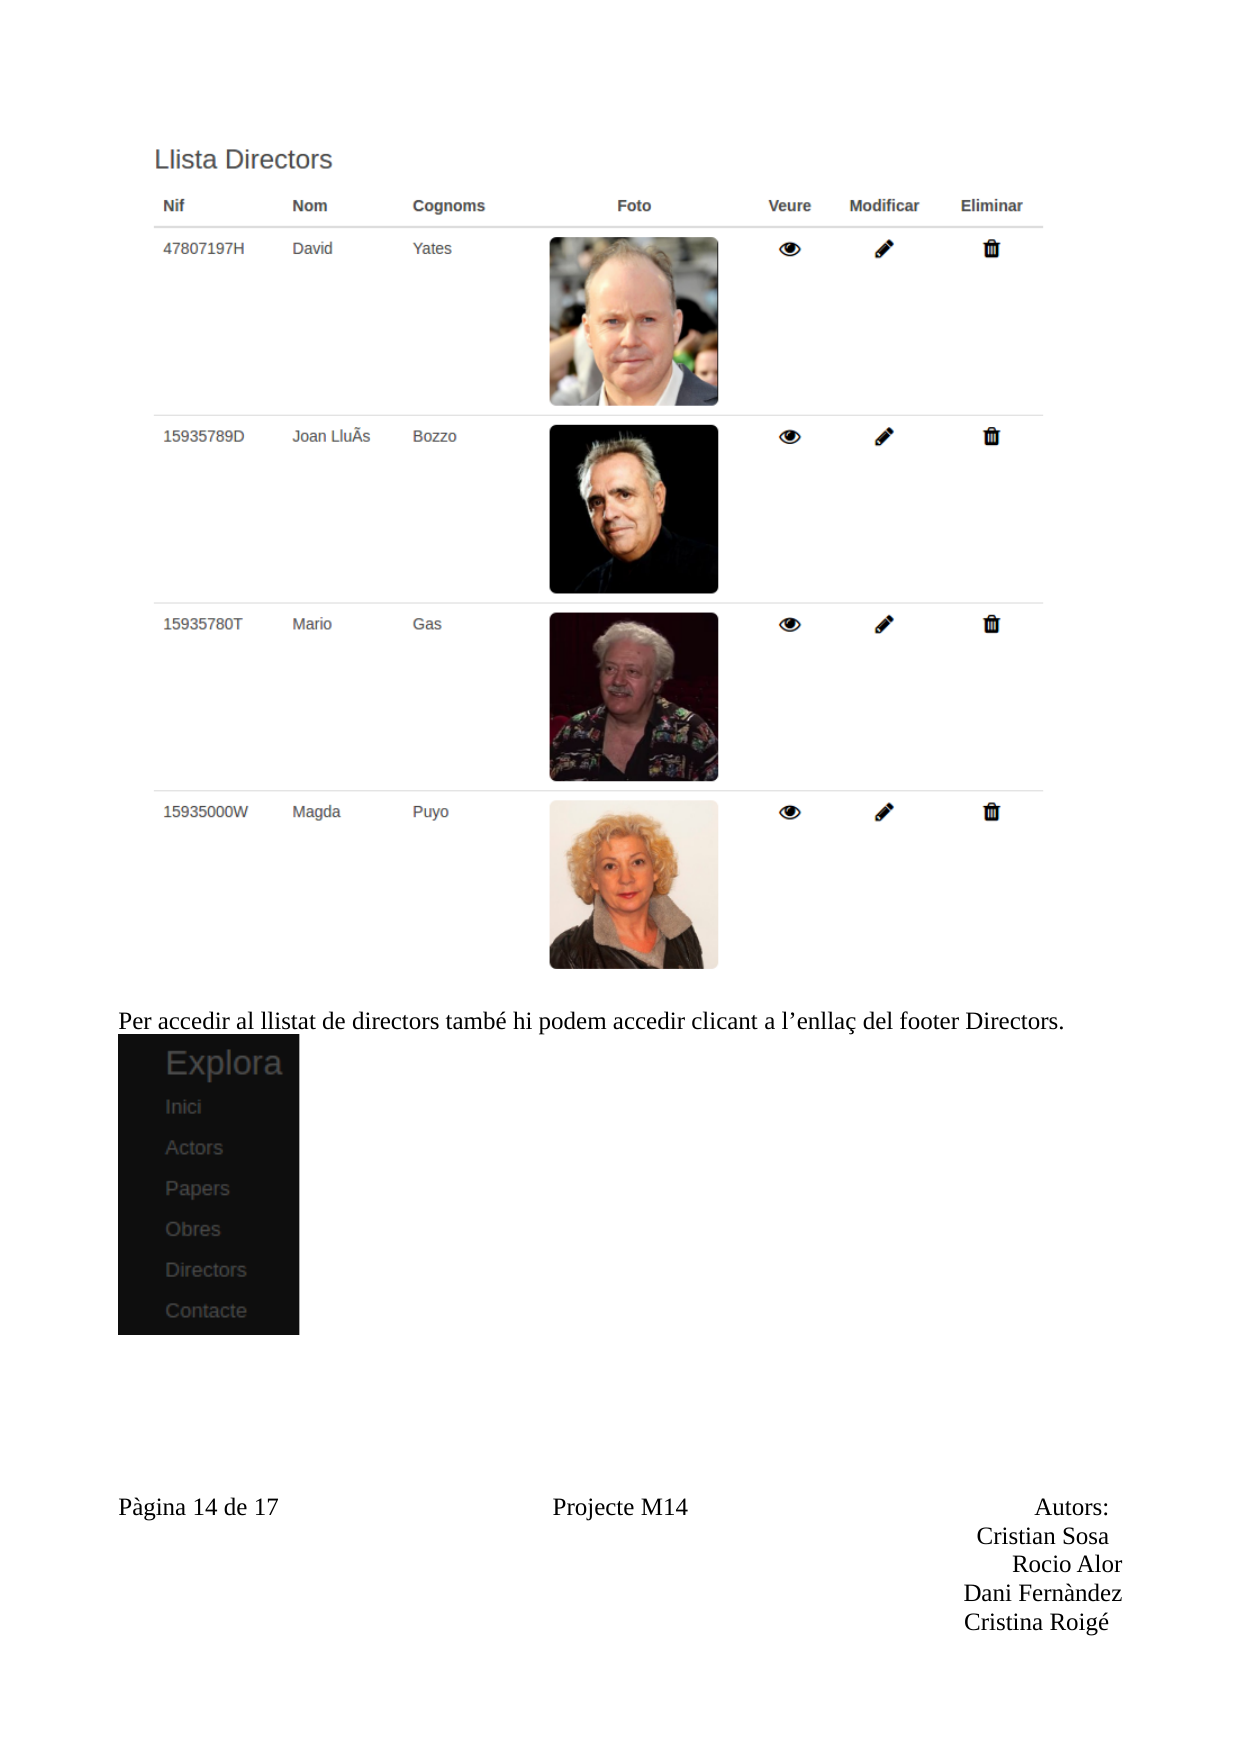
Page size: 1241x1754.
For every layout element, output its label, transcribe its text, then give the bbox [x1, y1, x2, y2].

text Per accedir al llistat de directors també hi podem accedir clicant a l’enllaç del footer Directors. [118, 1006, 1122, 1035]
picture [118, 118, 1123, 978]
picture [118, 1034, 300, 1335]
